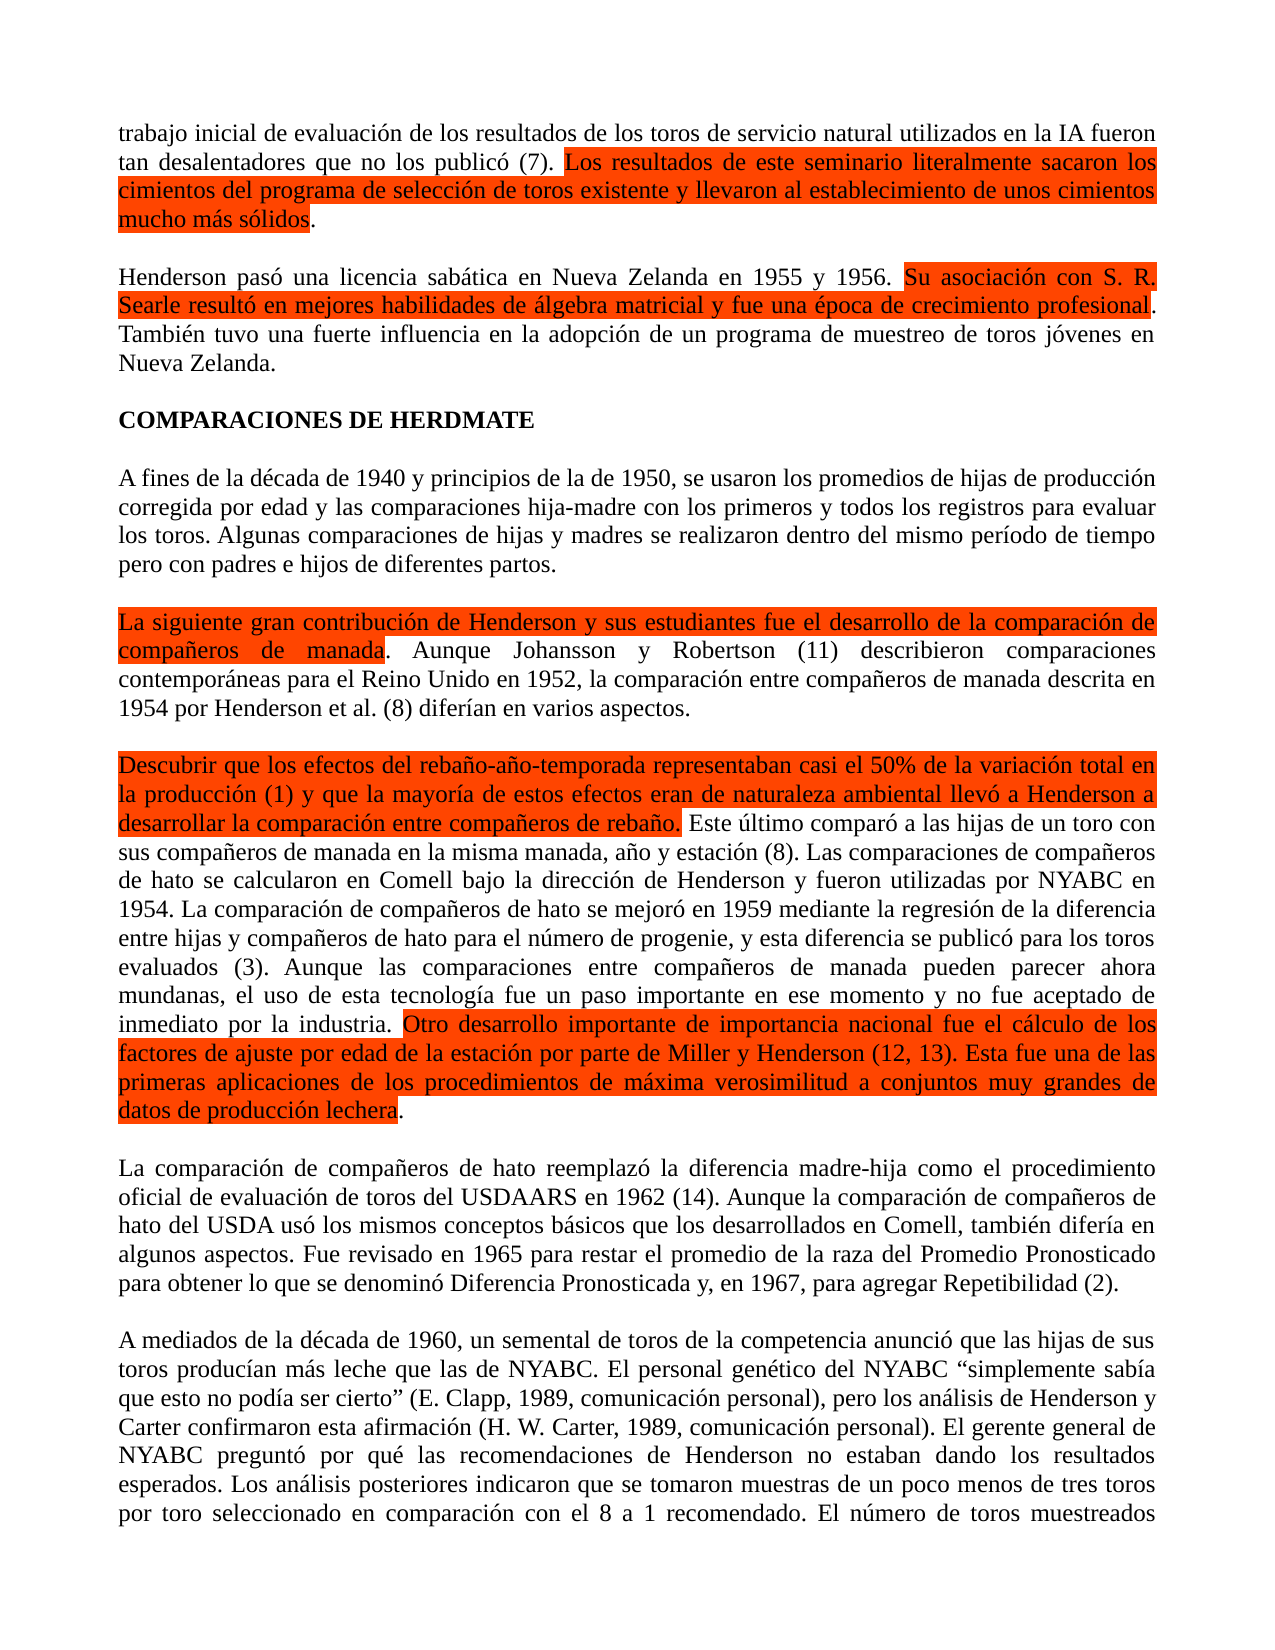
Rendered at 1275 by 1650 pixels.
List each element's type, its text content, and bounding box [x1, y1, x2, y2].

text Descubrir que los efectos del rebaño-año-temporada representaban casi el 50% de la variación total en la producción (1) y que la mayoría de estos efectos eran de naturaleza ambiental llevó a Henderson a desarrollar la comparación entre compañeros de rebaño. Este último comparó a las hijas de un toro con sus compañeros de manada en la misma manada, año y estación (8). Las comparaciones de compañeros de hato se calcularon en Comell bajo la dirección de Henderson y fueron utilizadas por NYABC en 1954. La comparación de compañeros de hato se mejoró en 1959 mediante la regresión de la diferencia entre hijas y compañeros de hato para el número de progenie, y esta diferencia se publicó para los toros evaluados (3). Aunque las comparaciones entre compañeros de manada pueden parecer ahora mundanas, el uso de esta tecnología fue un paso importante en ese momento y no fue aceptado de inmediato por la industria. Otro desarrollo importante de importancia nacional fue el cálculo de los factores de ajuste por edad de la estación por parte de Miller y Henderson (12, 13). Esta fue una de las primeras aplicaciones de los procedimientos de máxima verosimilitud a conjuntos muy grandes de datos de producción lechera. [118, 751, 1157, 1124]
text La comparación de compañeros de hato reemplazó la diferencia madre-hija como el procedimiento oficial de evaluación de toros del USDAARS en 1962 (14). Aunque la comparación de compañeros de hato del USDA usó los mismos conceptos básicos que los desarrollados en Comell, también difería en algunos aspectos. Fue revisado en 1965 para restar el promedio de la raza del Promedio Pronosticado para obtener lo que se denominó Diferencia Pronosticada y, en 1967, para agregar Repetibilidad (2). [118, 1153, 1157, 1297]
text La siguiente gran contribución de Henderson y sus estudiantes fue el desarrollo de la comparación de compañeros de manada. Aunque Johansson y Robertson (11) describieron comparaciones contemporáneas para el Reino Unido en 1952, la comparación entre compañeros de manada descrita en 1954 por Henderson et al. (8) diferían en varios aspectos. [118, 607, 1157, 722]
text COMPARACIONES DE HERDMATE [118, 406, 1157, 434]
text A fines de la década de 1940 y principios de la de 1950, se usaron los promedios de hijas de producción corregida por edad y las comparaciones hija-madre con los primeros y todos los registros para evaluar los toros. Algunas comparaciones de hijas y madres se realizaron dentro del mismo período de tiempo pero con padres e hijos de diferentes partos. [118, 463, 1157, 578]
text A mediados de la década de 1960, un semental de toros de la competencia anunció que las hijas de sus toros producían más leche que las de NYABC. El personal genético del NYABC “simplemente sabía que esto no podía ser cierto” (E. Clapp, 1989, comunicación personal), pero los análisis de Henderson y Carter confirmaron esta afirmación (H. W. Carter, 1989, comunicación personal). El gerente general de NYABC preguntó por qué las recomendaciones de Henderson no estaban dando los resultados esperados. Los análisis posteriores indicaron que se tomaron muestras de un poco menos de tres toros por toro seleccionado en comparación con el 8 a 1 recomendado. El número de toros muestreados [118, 1326, 1157, 1527]
text trabajo inicial de evaluación de los resultados de los toros de servicio natural utilizados en la IA fueron tan desalentadores que no los publicó (7). Los resultados de este seminario literalmente sacaron los cimientos del programa de selección de toros existente y llevaron al establecimiento de unos cimientos mucho más sólidos. [118, 118, 1157, 233]
text Henderson pasó una licencia sabática en Nueva Zelanda en 1955 y 1956. Su asociación con S. R. Searle resultó en mejores habilidades de álgebra matricial y fue una época de crecimiento profesional. También tuvo una fuerte influencia en la adopción de un programa de muestreo de toros jóvenes en Nueva Zelanda. [118, 262, 1157, 377]
